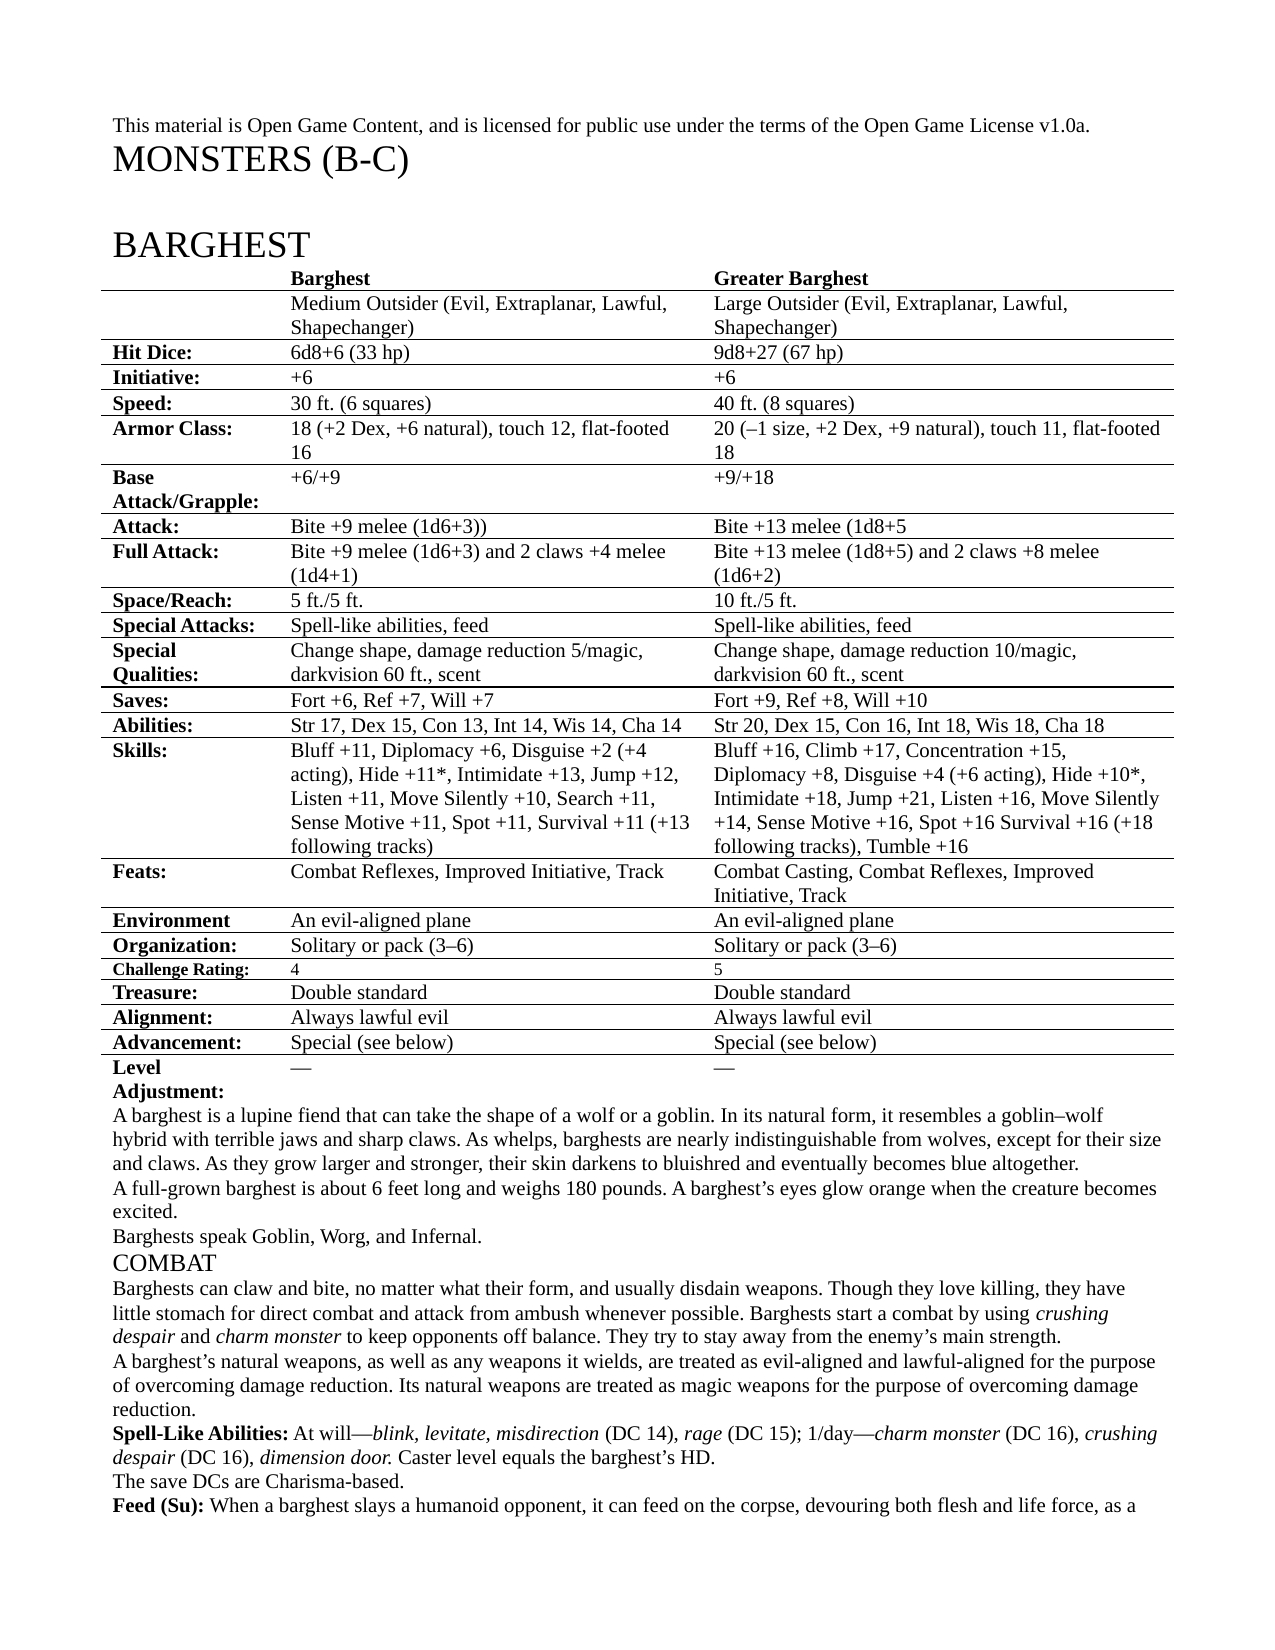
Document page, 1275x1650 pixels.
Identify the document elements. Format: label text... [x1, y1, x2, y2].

table_cell Change shape, damage reduction 5/magic, darkvision 60 ft., scent [279, 638, 702, 686]
table_cell — [279, 1055, 702, 1103]
table_cell [101, 291, 279, 339]
text COMBAT [112, 1248, 1162, 1276]
table_cell Bite +9 melee (1d6+3) and 2 claws +4 melee (1d4+1) [279, 539, 702, 587]
table_cell An evil-aligned plane [702, 908, 1174, 932]
table_cell Alignment: [101, 1005, 279, 1029]
table_cell 6d8+6 (33 hp) [279, 340, 702, 364]
table_cell +6/+9 [279, 465, 702, 513]
table_cell Combat Casting, Combat Reflexes, Improved Initiative, Track [702, 859, 1174, 907]
table_cell Full Attack: [101, 539, 279, 587]
table_cell Special Qualities: [101, 638, 279, 686]
table_cell Fort +9, Ref +8, Will +10 [702, 688, 1174, 712]
text Feed (Su): When a barghest slays a humanoid opponent, it can feed on the corpse, devouring both flesh and life force, as a [112, 1493, 1162, 1517]
table_cell 30 ft. (6 squares) [279, 390, 702, 414]
table_cell Space/Reach: [101, 588, 279, 612]
table_cell 5 ft./5 ft. [279, 588, 702, 612]
table_header Greater Barghest [702, 266, 1174, 290]
text A barghest’s natural weapons, as well as any weapons it wields, are treated as evil-aligned and lawful-aligned for the purpose of overcoming damage reduction. Its natural weapons are treated as magic weapons for the purpose of overcoming damage reduction. [112, 1348, 1162, 1421]
table_cell Bite +13 melee (1d8+5) and 2 claws +8 melee (1d6+2) [702, 539, 1174, 587]
table_cell +6 [702, 365, 1174, 389]
table_cell Speed: [101, 390, 279, 414]
table_cell Bluff +16, Climb +17, Concentration +15, Diplomacy +8, Disguise +4 (+6 acting), Hide +10*, Intimidate +18, Jump +21, Listen +16, Move Silently +14, Sense Motive +16, Spot +16 Survival +16 (+18 following tracks), Tumble +16 [702, 738, 1174, 858]
table_cell Bluff +11, Diplomacy +6, Disguise +2 (+4 acting), Hide +11*, Intimidate +13, Jump +12, Listen +11, Move Silently +10, Search +11, Sense Motive +11, Spot +11, Survival +11 (+13 following tracks) [279, 738, 702, 858]
table_cell 40 ft. (8 squares) [702, 390, 1174, 414]
table_cell +9/+18 [702, 465, 1174, 513]
table_header Barghest [279, 266, 702, 290]
table_cell Bite +13 melee (1d8+5 [702, 514, 1174, 538]
table_cell Environment [101, 908, 279, 932]
table_cell Always lawful evil [702, 1005, 1174, 1029]
table_cell — [702, 1055, 1174, 1103]
table_cell Solitary or pack (3–6) [702, 933, 1174, 957]
text The save DCs are Charisma-based. [112, 1469, 1162, 1493]
table_cell Advancement: [101, 1030, 279, 1054]
table_cell 4 [279, 959, 702, 979]
table_cell Armor Class: [101, 416, 279, 464]
text Barghests can claw and bite, no matter what their form, and usually disdain weapons. Though they love killing, they have little stomach for direct combat and attack from ambush whenever possible. Barghests start a combat by using crushing despair and charm monster to keep opponents off balance. They try to stay away from the enemy’s main strength. [112, 1276, 1162, 1348]
text A barghest is a lupine fiend that can take the shape of a wolf or a goblin. In its natural form, it resembles a goblin–wolf hybrid with terrible jaws and sharp claws. As whelps, barghests are nearly indistinguishable from wolves, except for their size and claws. As they grow larger and stronger, their skin darkens to bluishred and eventually becomes blue altogether. [112, 1103, 1162, 1175]
table_cell An evil-aligned plane [279, 908, 702, 932]
text MONSTERS (B-C) [112, 137, 1162, 180]
table_cell 18 (+2 Dex, +6 natural), touch 12, flat-footed 16 [279, 416, 702, 464]
table_cell Spell-like abilities, feed [702, 613, 1174, 637]
table_cell Hit Dice: [101, 340, 279, 364]
table_cell Base Attack/Grapple: [101, 465, 279, 513]
table_cell +6 [279, 365, 702, 389]
table_cell Medium Outsider (Evil, Extraplanar, Lawful, Shapechanger) [279, 291, 702, 339]
table_cell Special (see below) [279, 1030, 702, 1054]
table_cell Combat Reflexes, Improved Initiative, Track [279, 859, 702, 907]
table_cell Attack: [101, 514, 279, 538]
table_cell Always lawful evil [279, 1005, 702, 1029]
table_cell Str 20, Dex 15, Con 16, Int 18, Wis 18, Cha 18 [702, 713, 1174, 737]
table_cell Solitary or pack (3–6) [279, 933, 702, 957]
text This material is Open Game Content, and is licensed for public use under the terms of the Open Game License v1.0a. [112, 112, 1162, 137]
table_cell Change shape, damage reduction 10/magic, darkvision 60 ft., scent [702, 638, 1174, 686]
text Barghests speak Goblin, Worg, and Infernal. [112, 1223, 1162, 1248]
table_cell Special (see below) [702, 1030, 1174, 1054]
table_cell Bite +9 melee (1d6+3)) [279, 514, 702, 538]
table_cell Skills: [101, 738, 279, 858]
table_cell Organization: [101, 933, 279, 957]
text A full-grown barghest is about 6 feet long and weighs 180 pounds. A barghest’s eyes glow orange when the creature becomes excited. [112, 1175, 1162, 1223]
table_header [101, 266, 279, 290]
table_cell Level Adjustment: [101, 1055, 279, 1103]
text Spell-Like Abilities: At will—blink, levitate, misdirection (DC 14), rage (DC 15); 1/day—charm monster (DC 16), crushing despair (DC 16), dimension door. Caster level equals the barghest’s HD. [112, 1421, 1162, 1469]
table_cell Saves: [101, 688, 279, 712]
table_cell 20 (–1 size, +2 Dex, +9 natural), touch 11, flat-footed 18 [702, 416, 1174, 464]
table_cell Treasure: [101, 980, 279, 1004]
table_cell Str 17, Dex 15, Con 13, Int 14, Wis 14, Cha 14 [279, 713, 702, 737]
table_cell Large Outsider (Evil, Extraplanar, Lawful, Shapechanger) [702, 291, 1174, 339]
table_cell Challenge Rating: [101, 959, 279, 979]
table_cell Double standard [702, 980, 1174, 1004]
table_cell Abilities: [101, 713, 279, 737]
table_cell Fort +6, Ref +7, Will +7 [279, 688, 702, 712]
table_cell Feats: [101, 859, 279, 907]
table_cell 5 [702, 959, 1174, 979]
table_cell 10 ft./5 ft. [702, 588, 1174, 612]
table_cell 9d8+27 (67 hp) [702, 340, 1174, 364]
table_cell Special Attacks: [101, 613, 279, 637]
table_cell Initiative: [101, 365, 279, 389]
table_cell Double standard [279, 980, 702, 1004]
text BARGHEST [112, 223, 1162, 266]
table_cell Spell-like abilities, feed [279, 613, 702, 637]
